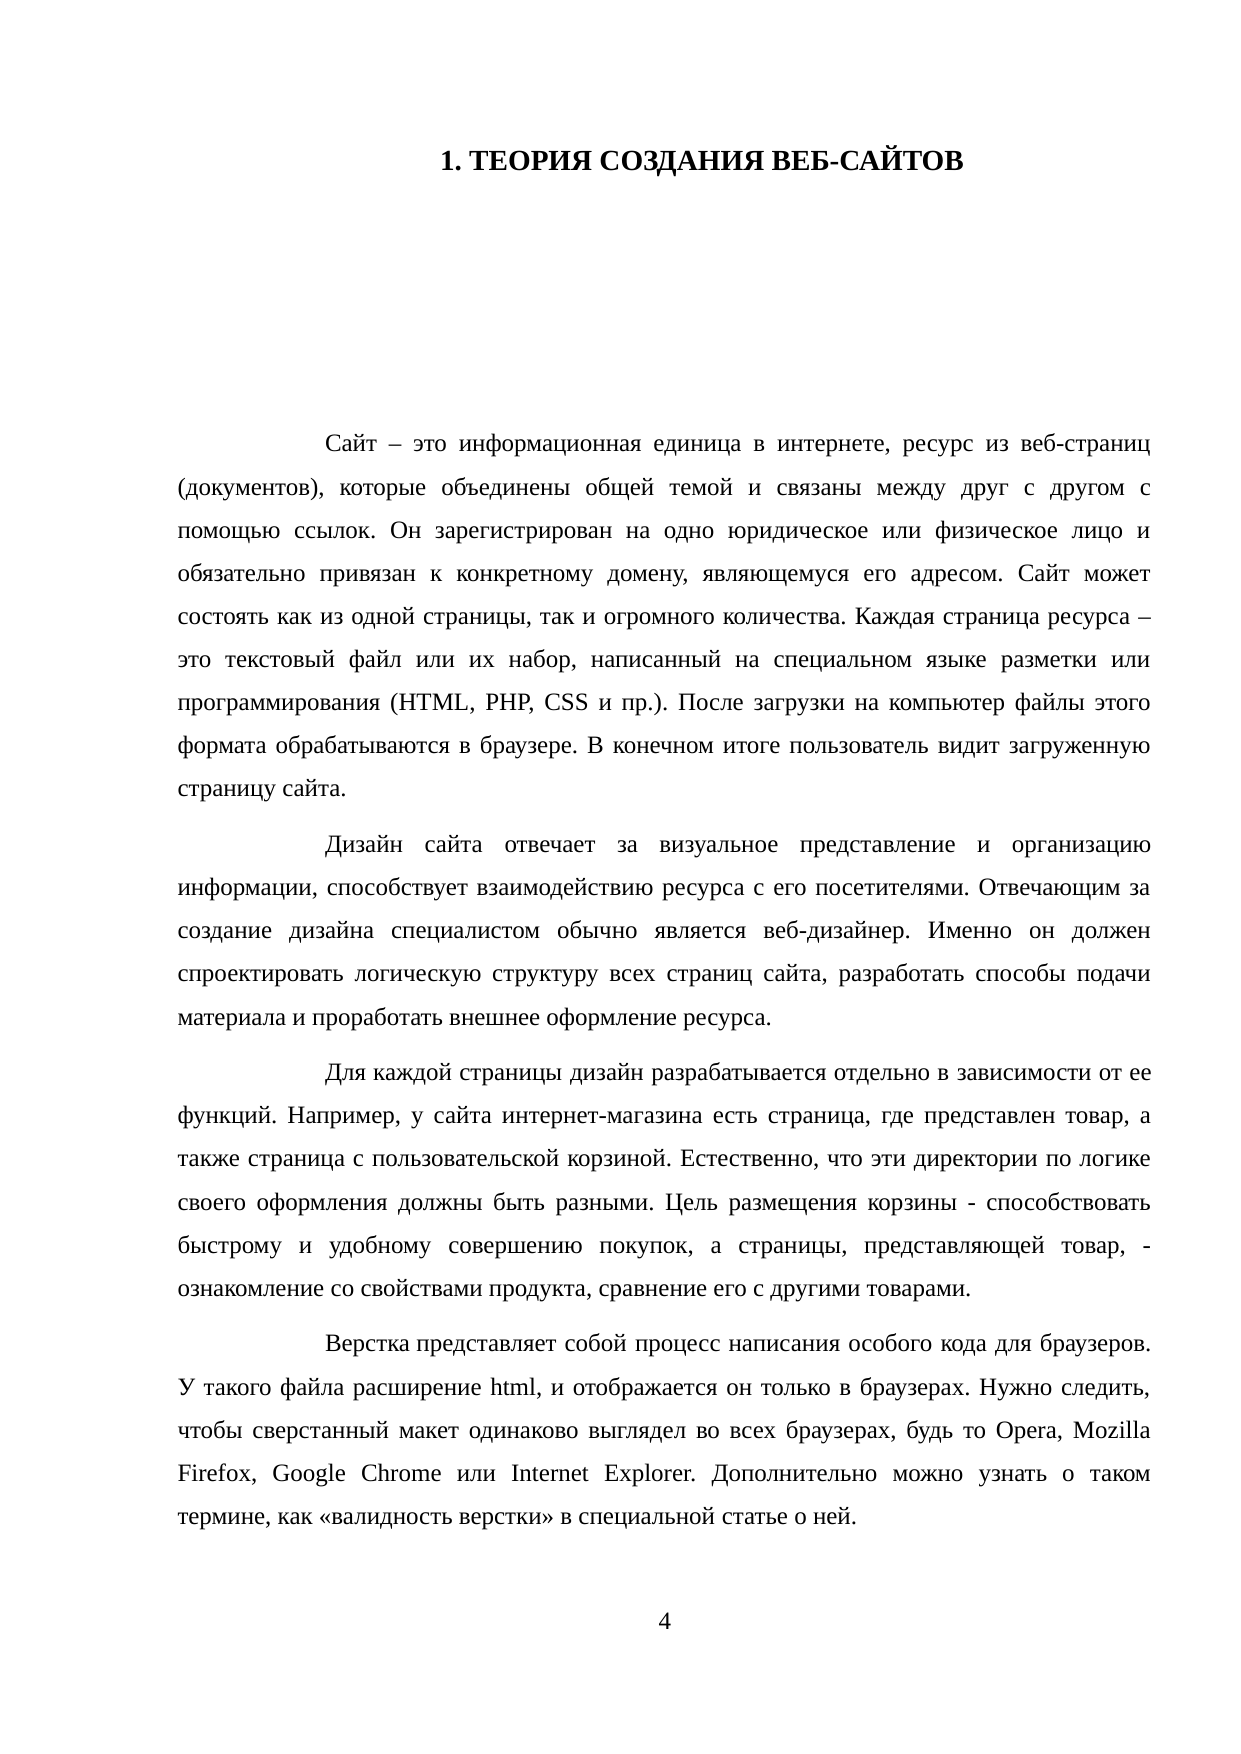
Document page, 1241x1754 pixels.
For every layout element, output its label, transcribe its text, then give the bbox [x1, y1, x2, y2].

subtitle Дизайн сайта отвечает за визуальное представление и организацию информации, способствует взаимодействию ресурса с его посетителями. Отвечающим за создание дизайна специалистом обычно является веб-дизайнер. Именно он должен спроектировать логическую структуру всех страниц сайта, разработать способы подачи материала и проработать внешнее оформление ресурса. [177, 829, 1152, 1030]
subtitle Верстка представляет собой процесс написания особого кода для браузеров. У такого файла расширение html, и отображается он только в браузерах. Нужно следить, чтобы сверстанный макет одинаково выглядел во всех браузерах, будь то Opera, Mozilla Firefox, Google Chrome или Internet Explorer. Дополнительно можно узнать о таком термине, как «валидность верстки» в специальной статье о ней. [177, 1328, 1152, 1530]
list 1. ТЕОРИЯ СОЗДАНИЯ ВЕБ-САЙТОВ [215, 143, 1152, 177]
subtitle Для каждой страницы дизайн разрабатывается отдельно в зависимости от ее функций. Например, у сайта интернет-магазина есть страница, где представлен товар, а также страница с пользовательской корзиной. Естественно, что эти директории по логике своего оформления должны быть разными. Цель размещения корзины - способствовать быстрому и удобному совершению покупок, а страницы, представляющей товар, - ознакомление со свойствами продукта, сравнение его с другими товарами. [177, 1057, 1152, 1302]
subtitle Сайт – это информационная единица в интернете, ресурс из веб-страниц (документов), которые объединены общей темой и связаны между друг с другом с помощью ссылок. Он зарегистрирован на одно юридическое или физическое лицо и обязательно привязан к конкретному домену, являющемуся его адресом. Сайт может состоять как из одной страницы, так и огромного количества. Каждая страница ресурса – это текстовый файл или их набор, написанный на специальном языке разметки или программирования (HTML, PHP, CSS и пр.). После загрузки на компьютер файлы этого формата обрабатываются в браузере. В конечном итоге пользователь видит загруженную страницу сайта. [177, 428, 1152, 802]
